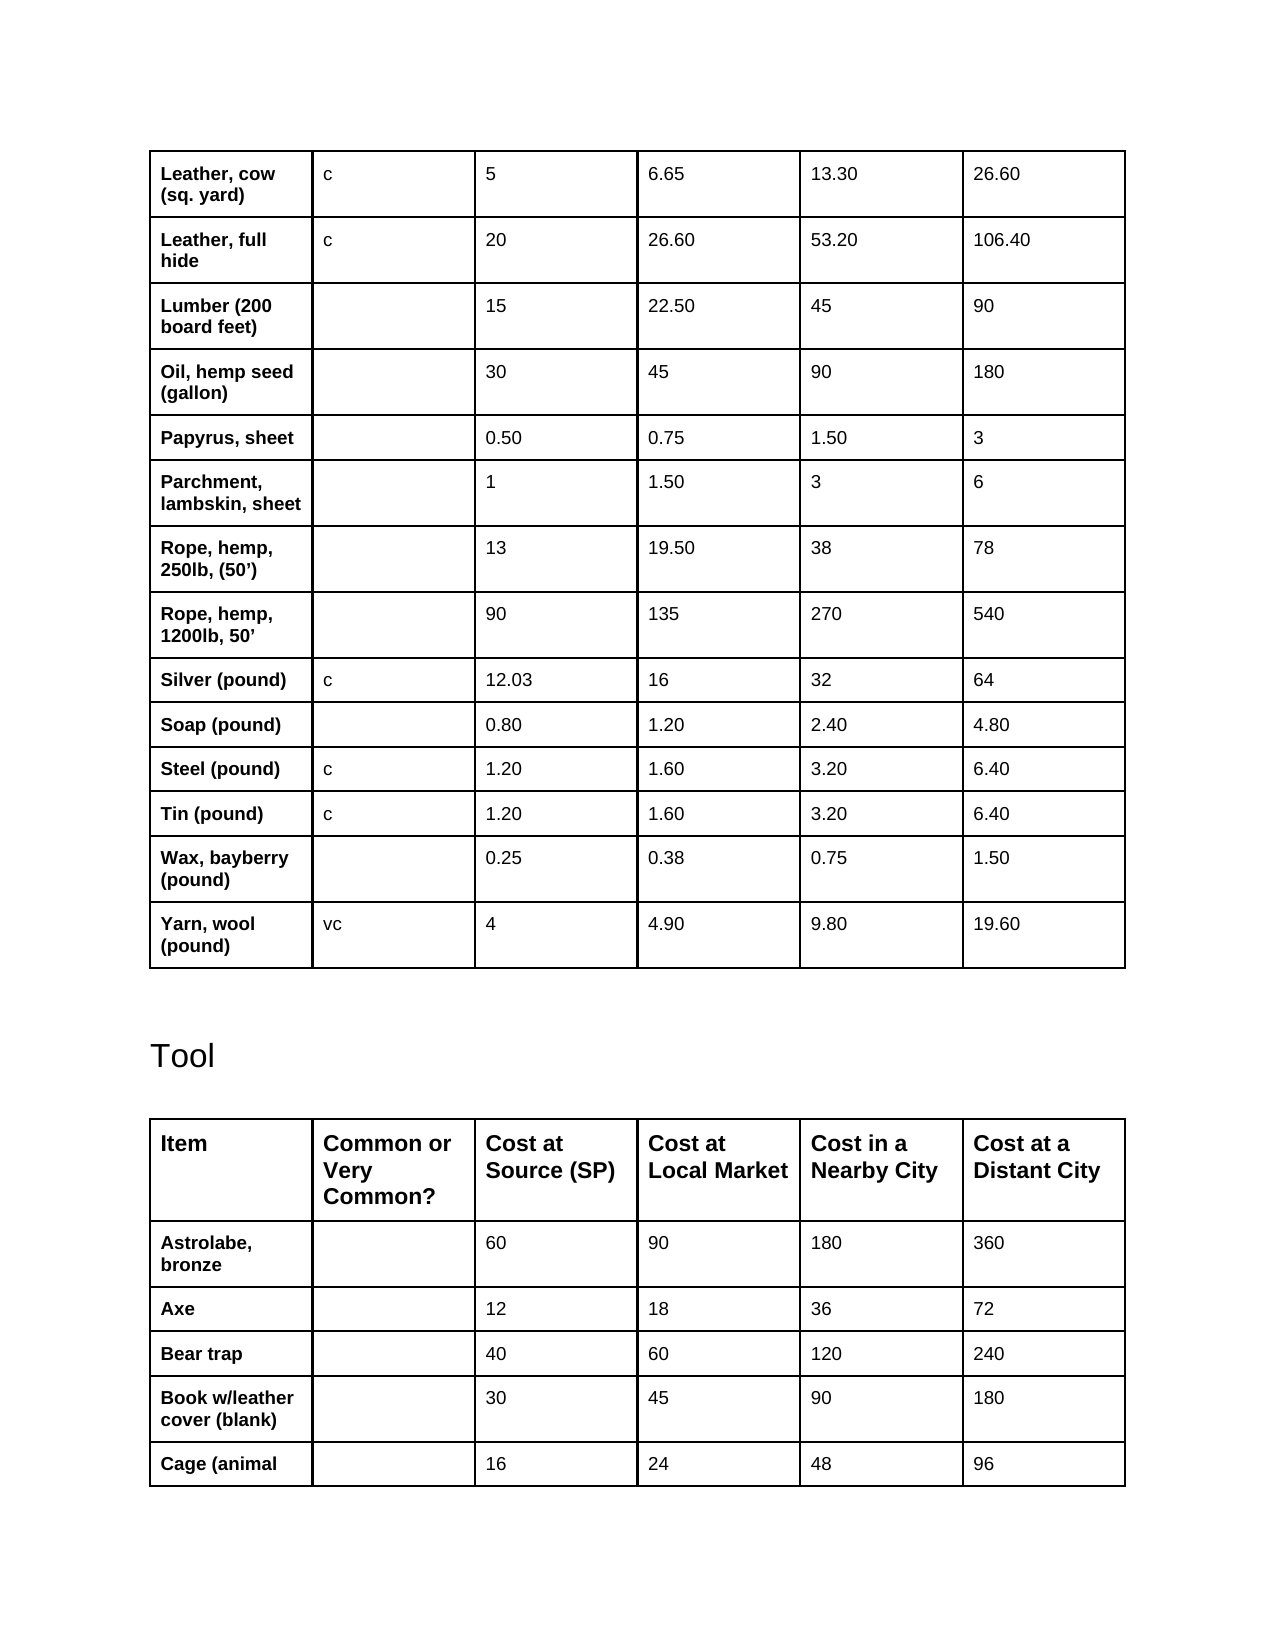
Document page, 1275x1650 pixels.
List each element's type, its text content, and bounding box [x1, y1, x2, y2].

table_cell Parchment, lambskin, sheet [151, 461, 311, 525]
table_cell 24 [639, 1443, 799, 1485]
table_cell 0.38 [639, 837, 799, 901]
table_cell 16 [639, 659, 799, 701]
subtitle Tool [150, 1037, 1125, 1075]
table_cell 45 [801, 284, 962, 348]
table_cell 0.80 [476, 703, 636, 746]
table_cell Steel (pound) [151, 748, 311, 790]
table_cell 13 [476, 527, 636, 591]
table_cell 180 [964, 350, 1124, 414]
table_cell [314, 284, 474, 348]
table_cell [314, 1288, 474, 1330]
table_cell 180 [964, 1377, 1124, 1441]
table_cell 1.60 [639, 748, 799, 790]
table_cell 60 [476, 1222, 636, 1286]
table_cell 4.90 [639, 903, 799, 967]
table_header Cost at Source (SP) [476, 1120, 636, 1220]
table_cell [314, 527, 474, 591]
table_cell [314, 1377, 474, 1441]
table_cell 53.20 [801, 218, 962, 282]
table_cell 15 [476, 284, 636, 348]
table_cell 6 [964, 461, 1124, 525]
table_cell 36 [801, 1288, 962, 1330]
table_cell 78 [964, 527, 1124, 591]
table_cell 0.75 [801, 837, 962, 901]
table_cell Leather, full hide [151, 218, 311, 282]
table_cell c [314, 792, 474, 835]
table_cell 22.50 [639, 284, 799, 348]
table_cell [314, 837, 474, 901]
table_cell 90 [964, 284, 1124, 348]
table_cell Cage (animal [151, 1443, 311, 1485]
table_cell Book w/leather cover (blank) [151, 1377, 311, 1441]
table_cell Rope, hemp, 1200lb, 50’ [151, 593, 311, 657]
table_cell 6.65 [639, 152, 799, 216]
table_cell Yarn, wool (pound) [151, 903, 311, 967]
table_cell [314, 350, 474, 414]
table_cell 48 [801, 1443, 962, 1485]
table_cell 0.25 [476, 837, 636, 901]
table_cell 180 [801, 1222, 962, 1286]
table_cell [314, 1332, 474, 1375]
table_cell Oil, hemp seed (gallon) [151, 350, 311, 414]
table_cell Astrolabe, bronze [151, 1222, 311, 1286]
table_cell 0.50 [476, 416, 636, 459]
table_cell 4.80 [964, 703, 1124, 746]
table_cell Leather, cow (sq. yard) [151, 152, 311, 216]
table_cell Silver (pound) [151, 659, 311, 701]
table_cell 3.20 [801, 748, 962, 790]
table_cell 19.50 [639, 527, 799, 591]
table_cell [314, 593, 474, 657]
table_cell 96 [964, 1443, 1124, 1485]
table_cell c [314, 152, 474, 216]
table_cell 30 [476, 1377, 636, 1441]
table_cell [314, 703, 474, 746]
table_cell 72 [964, 1288, 1124, 1330]
table_cell 1.50 [964, 837, 1124, 901]
table_cell c [314, 659, 474, 701]
table_cell 90 [801, 1377, 962, 1441]
table_cell 40 [476, 1332, 636, 1375]
table_cell 26.60 [639, 218, 799, 282]
table_cell 1.50 [801, 416, 962, 459]
table_cell 1.50 [639, 461, 799, 525]
table_cell Wax, bayberry (pound) [151, 837, 311, 901]
table_cell 12.03 [476, 659, 636, 701]
table_cell vc [314, 903, 474, 967]
table_cell 0.75 [639, 416, 799, 459]
table_cell 106.40 [964, 218, 1124, 282]
table_cell 540 [964, 593, 1124, 657]
table_cell 4 [476, 903, 636, 967]
table_header Item [151, 1120, 311, 1220]
table_cell 90 [476, 593, 636, 657]
table_cell 45 [639, 1377, 799, 1441]
table_cell Lumber (200 board feet) [151, 284, 311, 348]
table_cell 32 [801, 659, 962, 701]
table_cell Bear trap [151, 1332, 311, 1375]
table_cell 26.60 [964, 152, 1124, 216]
table_cell 1.20 [639, 703, 799, 746]
table_cell 60 [639, 1332, 799, 1375]
table_cell 9.80 [801, 903, 962, 967]
table_cell 90 [801, 350, 962, 414]
table_cell 38 [801, 527, 962, 591]
table_cell 135 [639, 593, 799, 657]
table_cell Soap (pound) [151, 703, 311, 746]
table_cell Tin (pound) [151, 792, 311, 835]
table_cell 3.20 [801, 792, 962, 835]
table_cell [314, 416, 474, 459]
table_cell c [314, 748, 474, 790]
table_header Cost at Local Market [639, 1120, 799, 1220]
table_cell 90 [639, 1222, 799, 1286]
table_cell 16 [476, 1443, 636, 1485]
table_cell 30 [476, 350, 636, 414]
table_cell 64 [964, 659, 1124, 701]
table_cell [314, 1443, 474, 1485]
table_cell 240 [964, 1332, 1124, 1375]
table_cell Papyrus, sheet [151, 416, 311, 459]
table_cell 5 [476, 152, 636, 216]
table_cell Axe [151, 1288, 311, 1330]
table_header Common or Very Common? [314, 1120, 474, 1220]
table_cell [314, 461, 474, 525]
table_cell 12 [476, 1288, 636, 1330]
table_cell 1.20 [476, 748, 636, 790]
table_cell 1 [476, 461, 636, 525]
table_cell 270 [801, 593, 962, 657]
table_cell 6.40 [964, 748, 1124, 790]
table_cell 1.20 [476, 792, 636, 835]
table_cell 3 [801, 461, 962, 525]
table_cell 2.40 [801, 703, 962, 746]
table_cell 1.60 [639, 792, 799, 835]
table_cell [314, 1222, 474, 1286]
table_cell 45 [639, 350, 799, 414]
table_cell c [314, 218, 474, 282]
table_cell 120 [801, 1332, 962, 1375]
table_cell 20 [476, 218, 636, 282]
table_cell 13.30 [801, 152, 962, 216]
table_cell 18 [639, 1288, 799, 1330]
table_cell 3 [964, 416, 1124, 459]
table_header Cost in a Nearby City [801, 1120, 962, 1220]
table_cell 6.40 [964, 792, 1124, 835]
table_header Cost at a Distant City [964, 1120, 1124, 1220]
table_cell 19.60 [964, 903, 1124, 967]
table_cell Rope, hemp, 250lb, (50’) [151, 527, 311, 591]
table_cell 360 [964, 1222, 1124, 1286]
